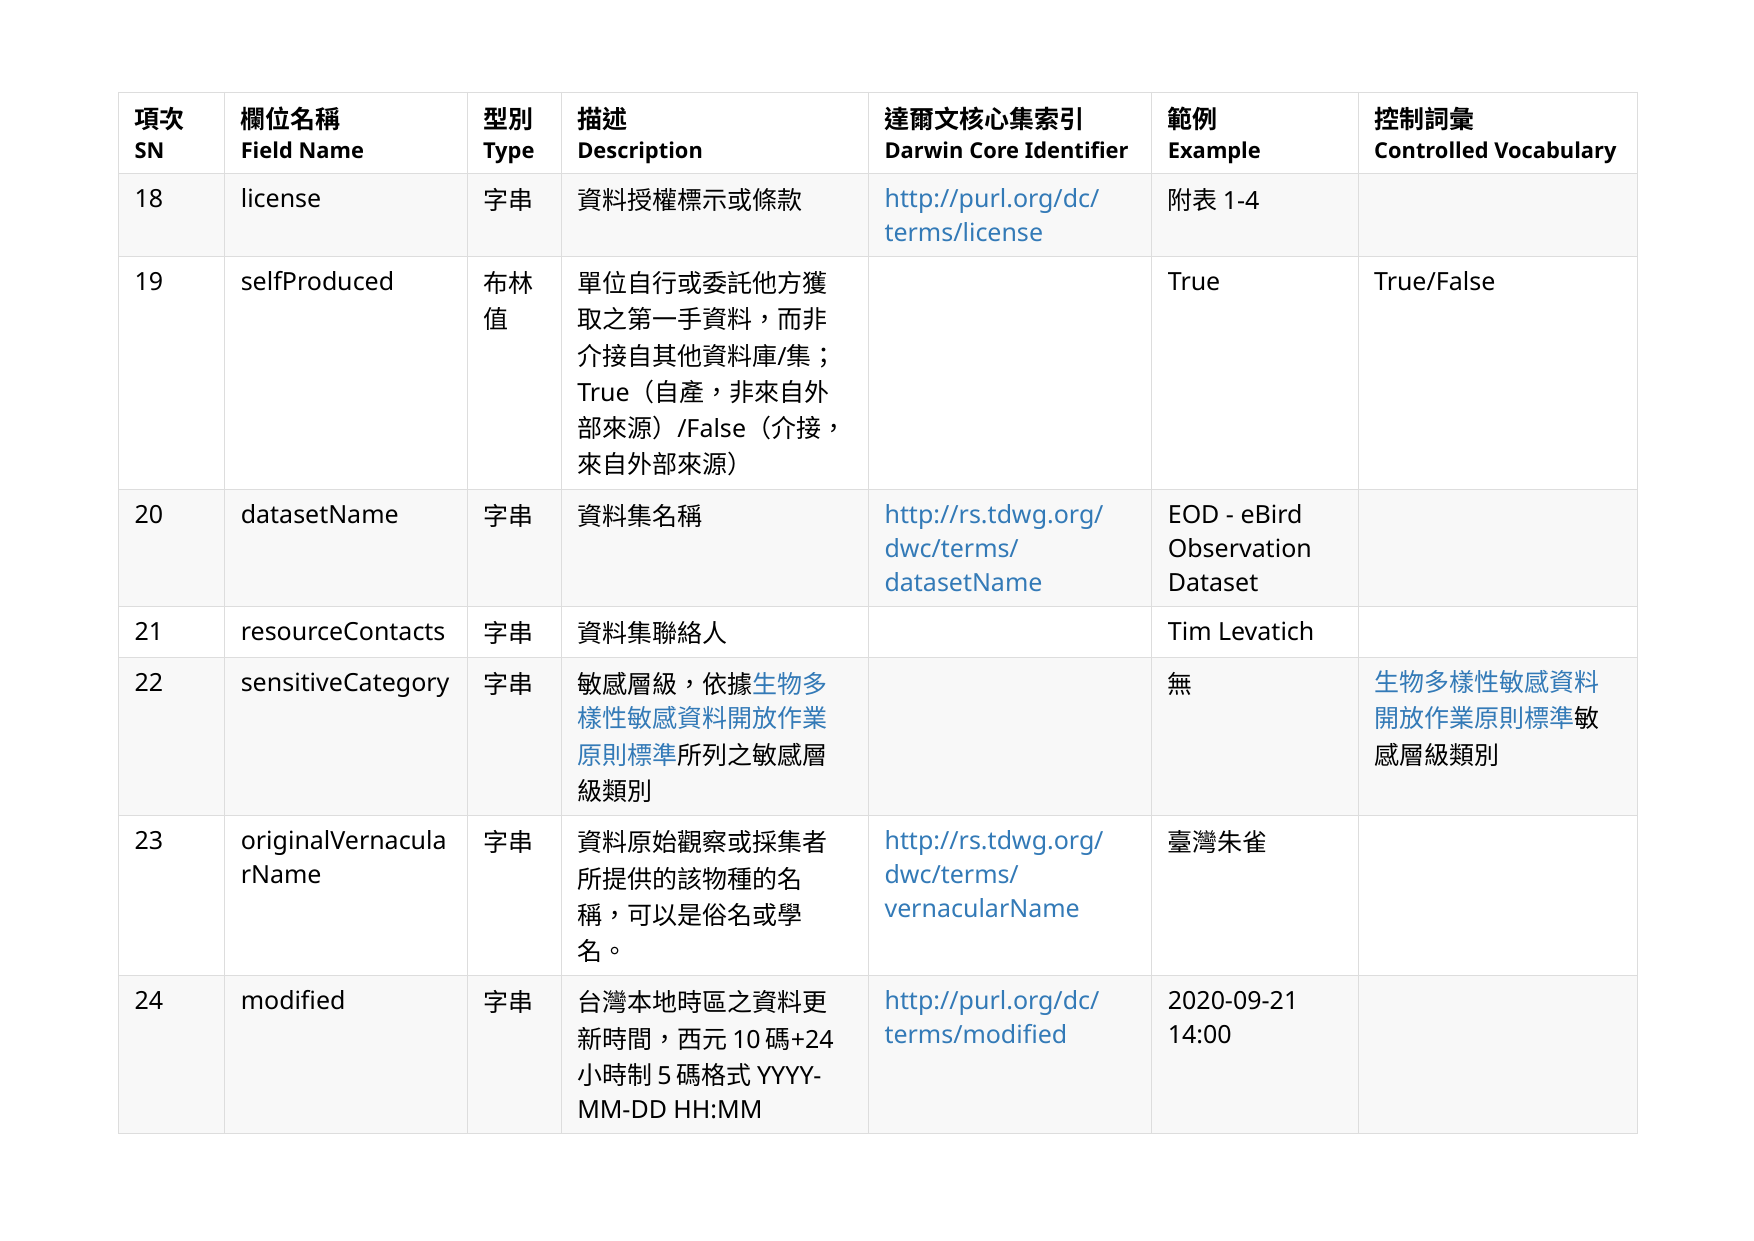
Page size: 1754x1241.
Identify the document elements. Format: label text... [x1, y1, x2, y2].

table_header 描述 Description [562, 93, 868, 173]
table_cell http://rs.tdwg.org/dwc/terms/datasetName [869, 490, 1151, 606]
table_header 項次 SN [119, 93, 224, 173]
table_cell 台灣本地時區之資料更新時間，西元10碼+24小時制5碼格式 YYYY-MM-DD HH:MM [562, 976, 868, 1133]
table_cell 字串 [468, 607, 561, 657]
table_cell True/False [1359, 257, 1637, 489]
table_cell license [225, 174, 467, 256]
table_cell 22 [119, 658, 224, 815]
table_cell http://rs.tdwg.org/dwc/terms/vernacularName [869, 816, 1151, 975]
table_cell 字串 [468, 976, 561, 1133]
table_cell [869, 607, 1151, 657]
table_cell 字串 [468, 490, 561, 606]
table_cell 敏感層級，依據生物多樣性敏感資料開放作業原則標準所列之敏感層級類別 [562, 658, 868, 815]
table_cell datasetName [225, 490, 467, 606]
table_header 範例 Example [1152, 93, 1358, 173]
table_cell selfProduced [225, 257, 467, 489]
table_cell [1359, 816, 1637, 975]
table_cell http://purl.org/dc/terms/license [869, 174, 1151, 256]
table_cell [869, 658, 1151, 815]
table_cell originalVernacularName [225, 816, 467, 975]
table_cell Tim Levatich [1152, 607, 1358, 657]
table_cell 19 [119, 257, 224, 489]
table_cell [869, 257, 1151, 489]
table_cell http://purl.org/dc/terms/modified [869, 976, 1151, 1133]
table_cell 附表1-4 [1152, 174, 1358, 256]
table_cell EOD - eBird Observation Dataset [1152, 490, 1358, 606]
table_cell resourceContacts [225, 607, 467, 657]
table_cell 20 [119, 490, 224, 606]
table_cell 18 [119, 174, 224, 256]
table_cell 無 [1152, 658, 1358, 815]
table_cell [1359, 607, 1637, 657]
table_cell [1359, 174, 1637, 256]
table_cell sensitiveCategory [225, 658, 467, 815]
table_cell 布林值 [468, 257, 561, 489]
table_header 欄位名稱 Field Name [225, 93, 467, 173]
table_cell 生物多樣性敏感資料開放作業原則標準敏感層級類別 [1359, 658, 1637, 815]
table_cell 字串 [468, 174, 561, 256]
table_cell 24 [119, 976, 224, 1133]
table_cell 資料集名稱 [562, 490, 868, 606]
table_cell 字串 [468, 658, 561, 815]
table_cell 臺灣朱雀 [1152, 816, 1358, 975]
table_cell 資料原始觀察或採集者所提供的該物種的名稱，可以是俗名或學名。 [562, 816, 868, 975]
table_cell 2020-09-21 14:00 [1152, 976, 1358, 1133]
table_header 型別 Type [468, 93, 561, 173]
table_cell 資料授權標示或條款 [562, 174, 868, 256]
table_cell 21 [119, 607, 224, 657]
table_cell modified [225, 976, 467, 1133]
table_header 達爾文核心集索引 Darwin Core Identifier [869, 93, 1151, 173]
table_cell 23 [119, 816, 224, 975]
table_cell 資料集聯絡人 [562, 607, 868, 657]
table_cell True [1152, 257, 1358, 489]
table_header 控制詞彙 Controlled Vocabulary [1359, 93, 1637, 173]
table_cell [1359, 976, 1637, 1133]
table_cell 字串 [468, 816, 561, 975]
table_cell 單位自行或委託他方獲取之第一手資料，而非介接自其他資料庫/集；True（自產，非來自外部來源）/False（介接，來自外部來源） [562, 257, 868, 489]
table_cell [1359, 490, 1637, 606]
